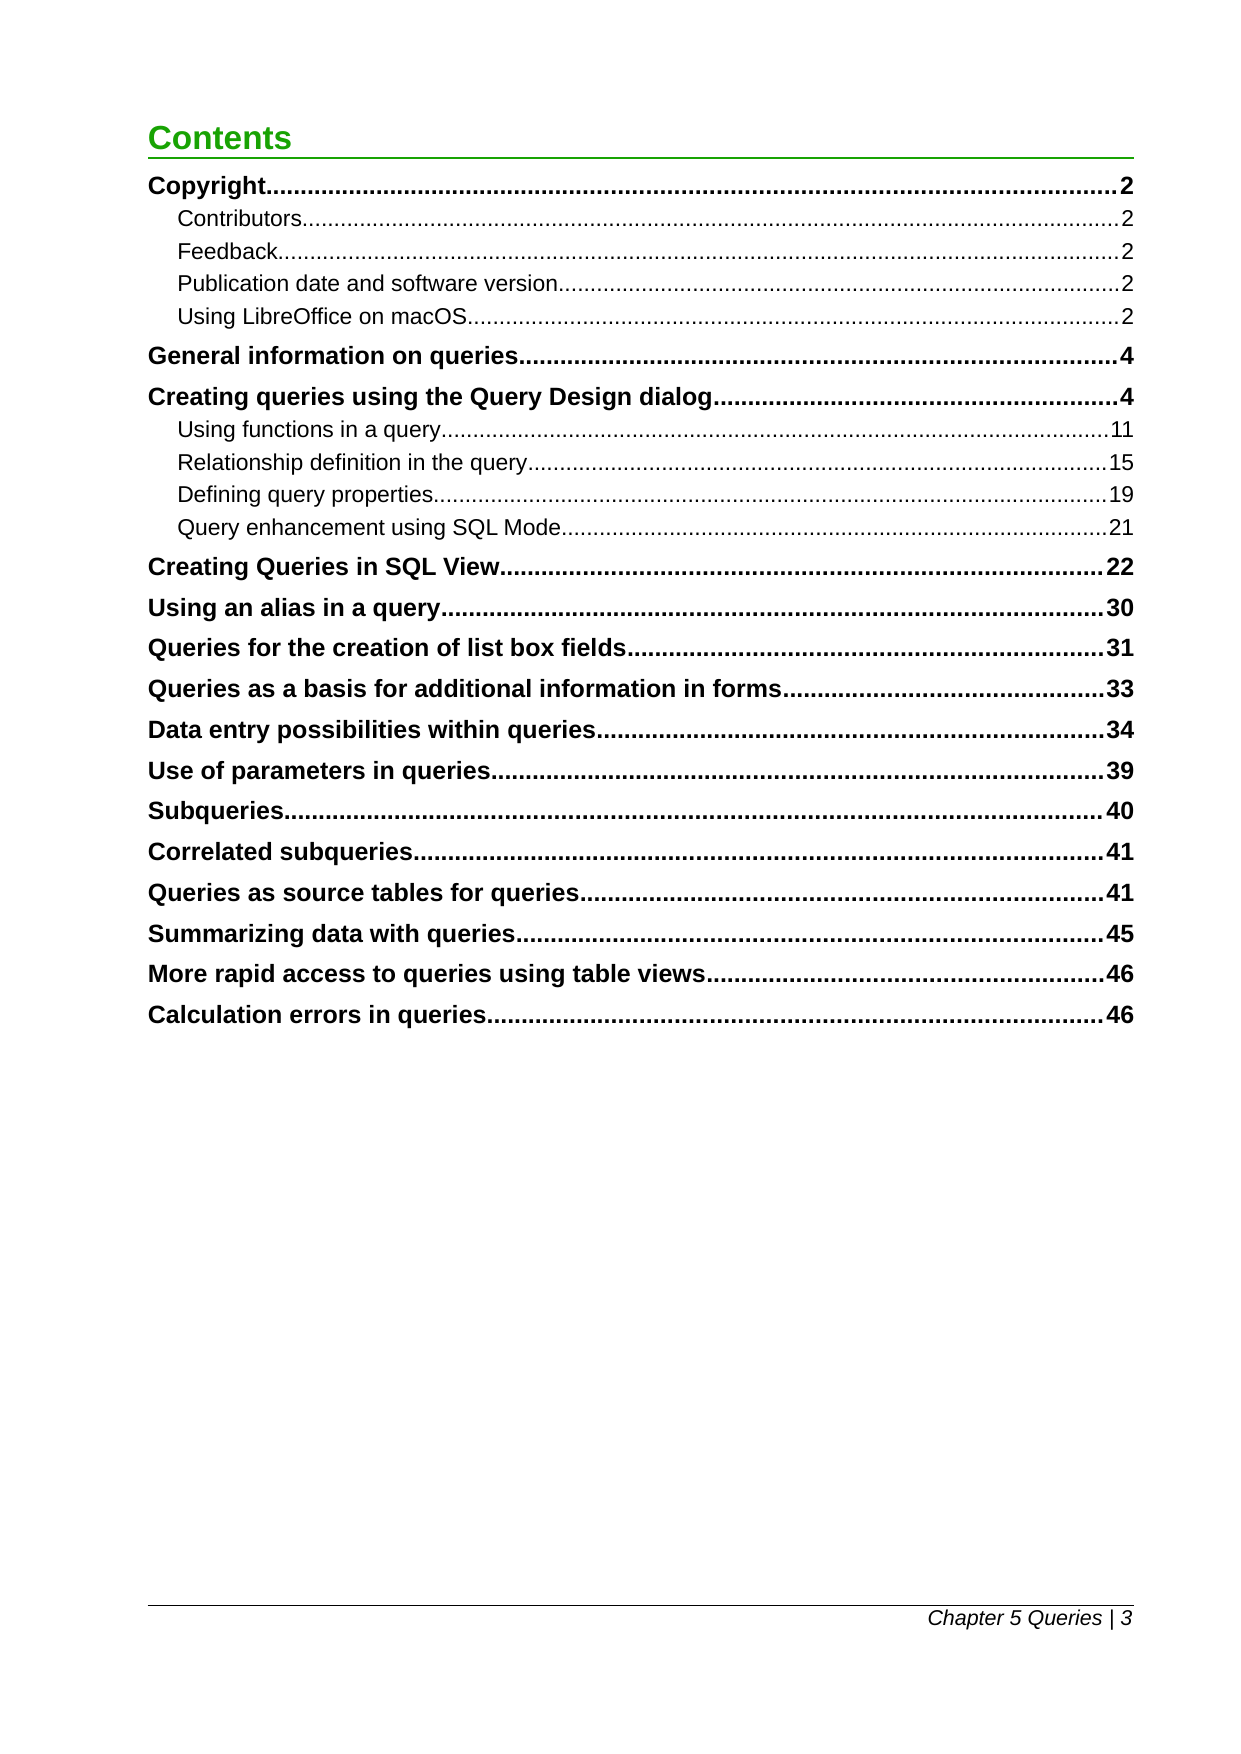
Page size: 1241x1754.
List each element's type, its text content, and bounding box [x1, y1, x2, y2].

text Data entry possibilities within queries 34 [148, 715, 1134, 744]
text Relationship definition in the query 15 [177, 449, 1134, 475]
text Copyright 2 [148, 171, 1134, 199]
text Calculation errors in queries 46 [148, 1000, 1134, 1029]
text Queries as source tables for queries 41 [148, 878, 1134, 907]
text Creating queries using the Query Design dialog 4 [148, 382, 1134, 410]
subtitle Contents [148, 118, 1134, 157]
text Use of parameters in queries 39 [148, 756, 1134, 784]
text Summarizing data with queries 45 [148, 918, 1134, 947]
text Defining query properties 19 [177, 481, 1134, 508]
text Using LibreOffice on macOS 2 [177, 303, 1134, 329]
text Using functions in a query 11 [177, 416, 1134, 443]
text More rapid access to queries using table views 46 [148, 959, 1134, 988]
text Subqueries 40 [148, 796, 1134, 825]
text General information on queries 4 [148, 341, 1134, 370]
text Queries as a basis for additional information in forms 33 [148, 674, 1134, 703]
text Using an alias in a query 30 [148, 593, 1134, 621]
text Creating Queries in SQL View 22 [148, 552, 1134, 581]
text Correlated subqueries 41 [148, 837, 1134, 866]
text Queries for the creation of list box fields 31 [148, 633, 1134, 662]
text Feedback 2 [177, 238, 1134, 264]
text Publication date and software version 2 [177, 270, 1134, 297]
text Query enhancement using SQL Mode 21 [177, 514, 1134, 540]
text Contributors 2 [177, 205, 1134, 232]
